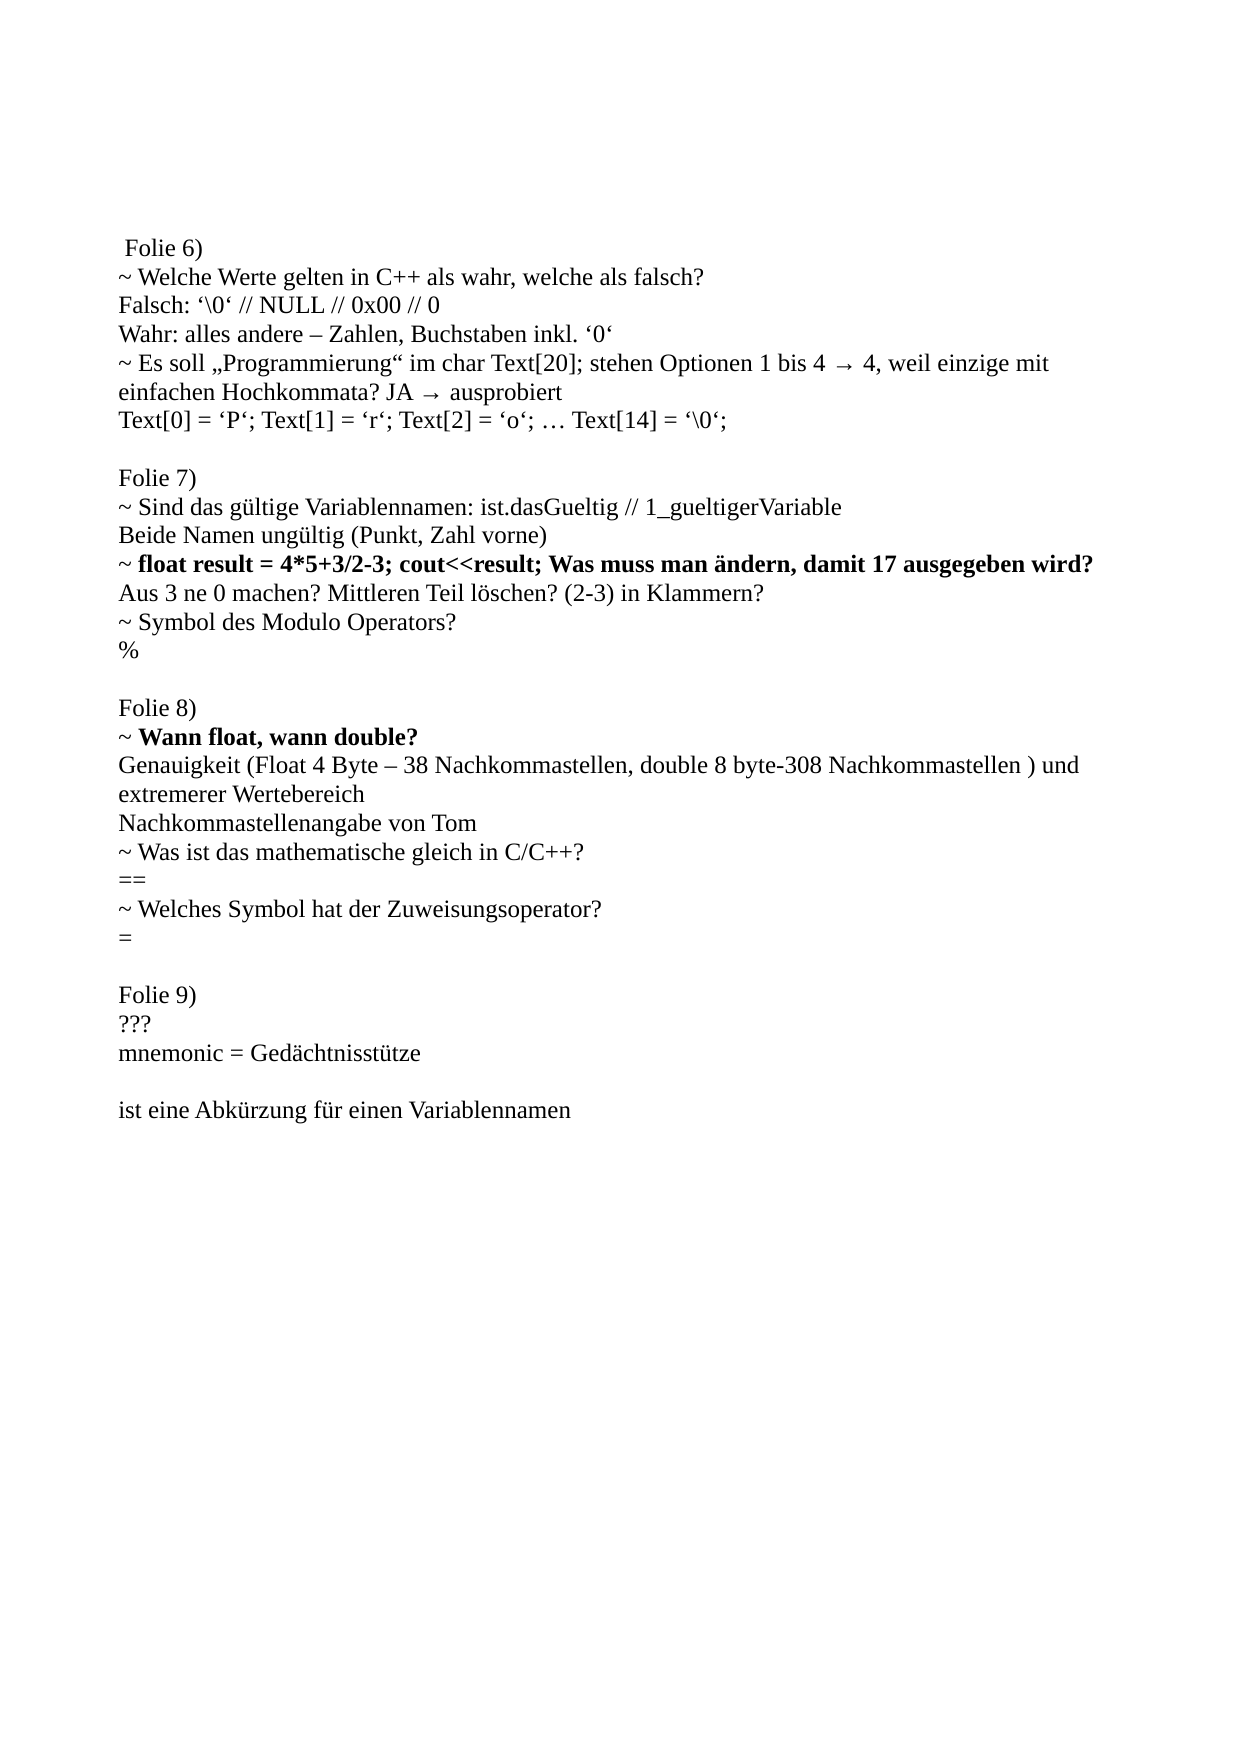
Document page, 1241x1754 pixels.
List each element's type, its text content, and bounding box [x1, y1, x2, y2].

text Folie 6) [118, 233, 1122, 262]
text Beide Namen ungültig (Punkt, Zahl vorne) [118, 521, 1122, 549]
text ~ Welche Werte gelten in C++ als wahr, welche als falsch? [118, 262, 1122, 291]
text == [118, 866, 1122, 894]
text = [118, 923, 1122, 952]
text Folie 9) [118, 981, 1122, 1009]
text Nachkommastellenangabe von Tom [118, 808, 1122, 837]
text ~ Was ist das mathematische gleich in C/C++? [118, 837, 1122, 866]
text Text[0] = ‘P‘; Text[1] = ‘r‘; Text[2] = ‘o‘; … Text[14] = ‘\0‘; [118, 406, 1122, 434]
text Falsch: ‘\0‘ // NULL // 0x00 // 0 [118, 291, 1122, 319]
text Folie 8) [118, 693, 1122, 722]
text ~ Es soll „Programmierung“ im char Text[20]; stehen Optionen 1 bis 4 → 4, weil einzige mit einfachen Hochkommata? JA → ausprobiert [118, 348, 1122, 406]
text Folie 7) [118, 463, 1122, 492]
text Genauigkeit (Float 4 Byte – 38 Nachkommastellen, double 8 byte-308 Nachkommastellen ) und extremerer Wertebereich [118, 751, 1122, 808]
text ~ Symbol des Modulo Operators? [118, 607, 1122, 636]
text ist eine Abkürzung für einen Variablennamen [118, 1096, 1122, 1124]
text ~ Welches Symbol hat der Zuweisungsoperator? [118, 894, 1122, 923]
text mnemonic = Gedächtnisstütze [118, 1038, 1122, 1067]
text % [118, 636, 1122, 664]
text ??? [118, 1009, 1122, 1038]
text ~ Wann float, wann double? [118, 722, 1122, 751]
text Wahr: alles andere – Zahlen, Buchstaben inkl. ‘0‘ [118, 319, 1122, 348]
text ~ Sind das gültige Variablennamen: ist.dasGueltig // 1_gueltigerVariable [118, 492, 1122, 521]
text ~ float result = 4*5+3/2-3; cout<<result; Was muss man ändern, damit 17 ausgegeben wird? [118, 549, 1122, 578]
text Aus 3 ne 0 machen? Mittleren Teil löschen? (2-3) in Klammern? [118, 578, 1122, 607]
